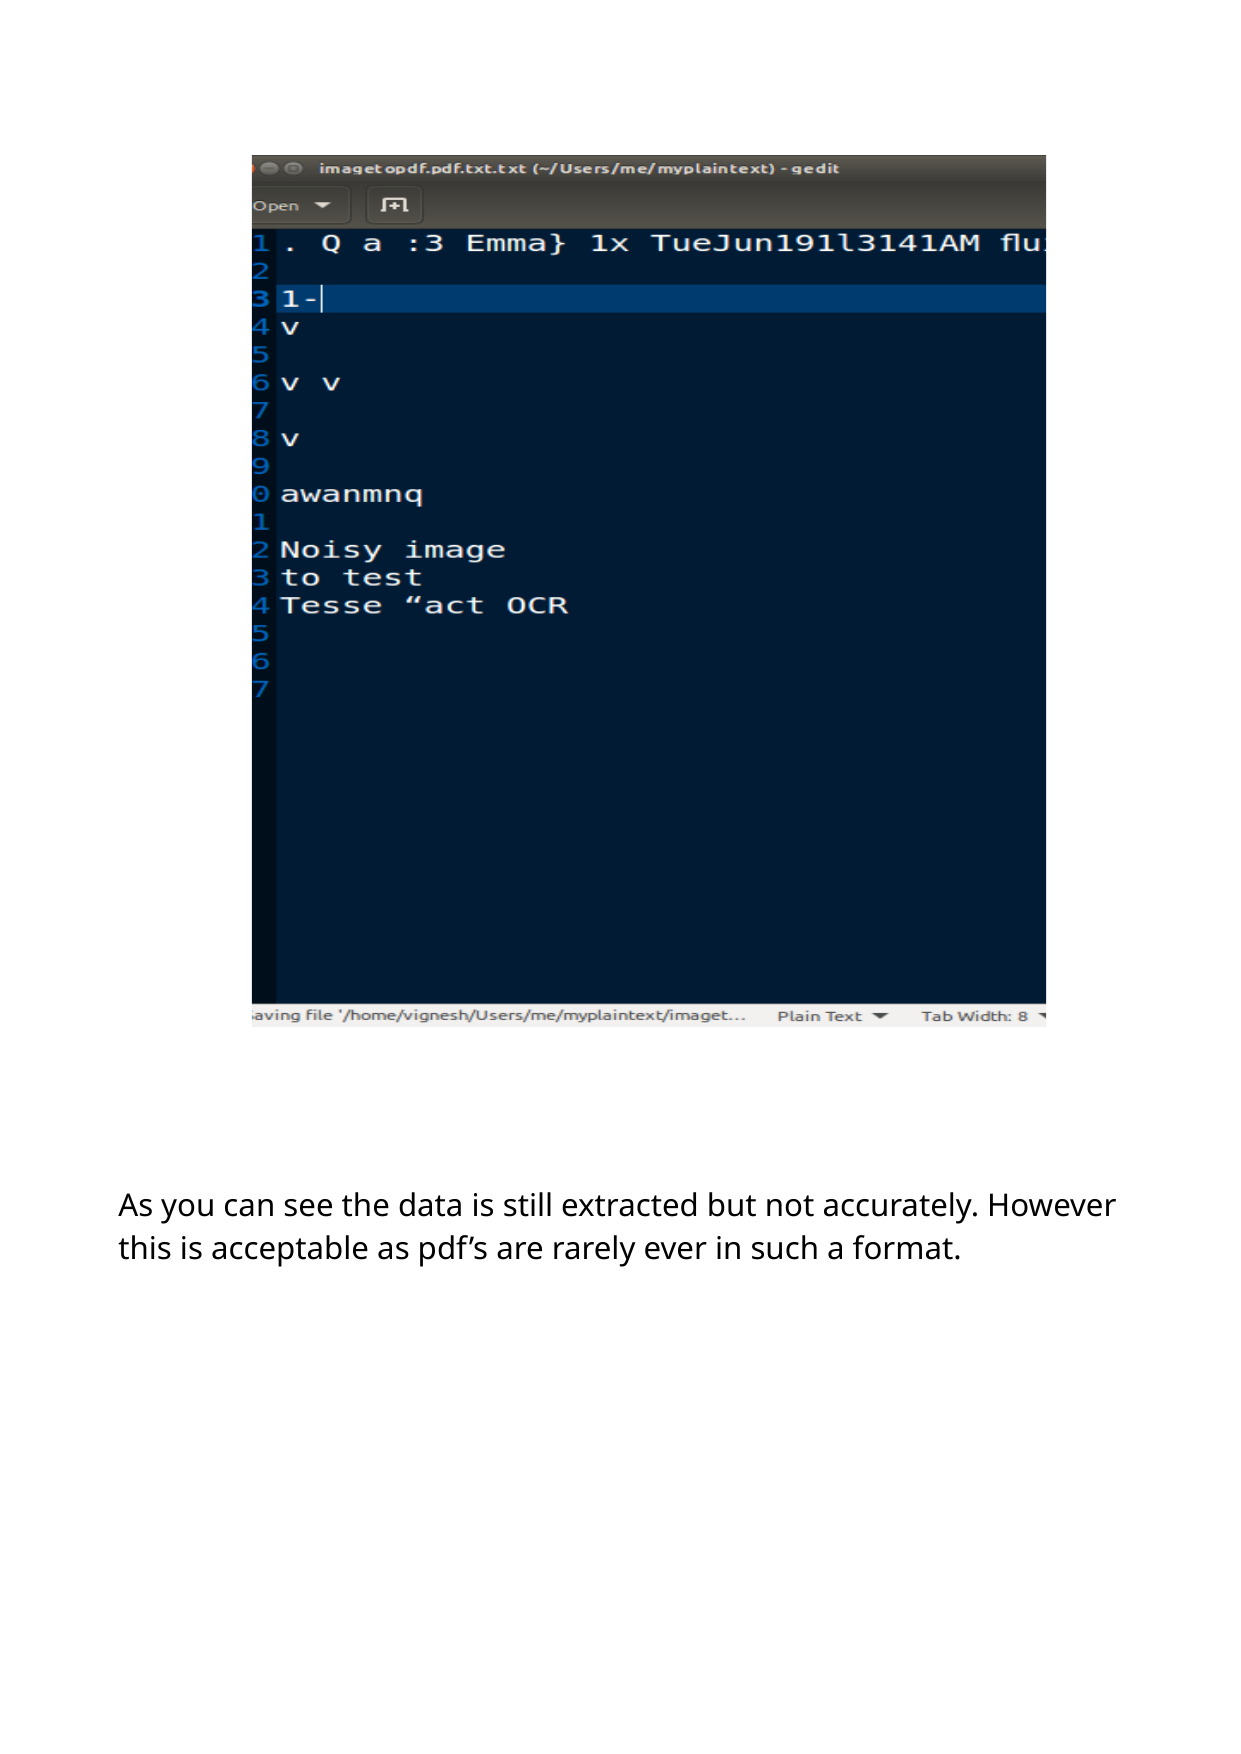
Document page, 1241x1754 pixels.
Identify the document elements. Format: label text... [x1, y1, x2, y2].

text As you can see the data is still extracted but not accurately. However this is acceptable as pdf’s are rarely ever in such a format. [118, 1183, 1122, 1268]
picture [251, 155, 383, 1027]
